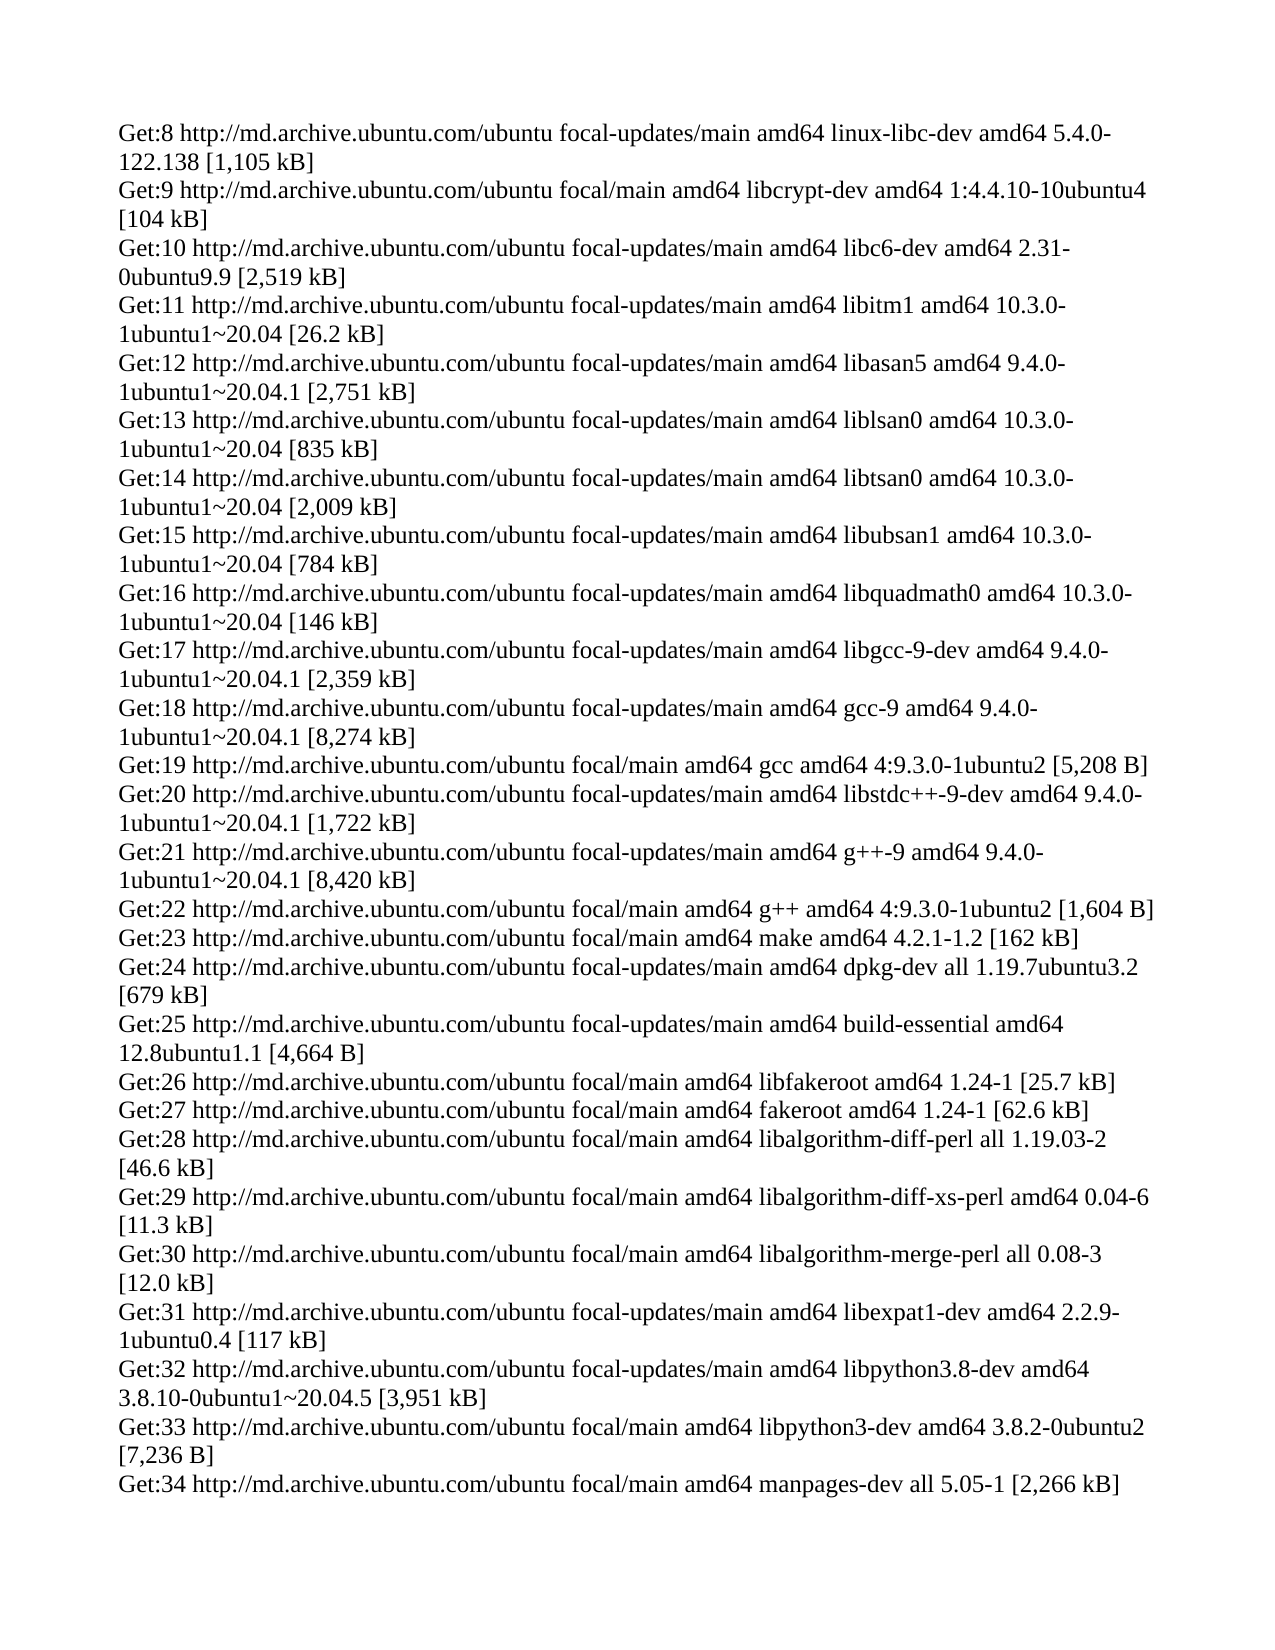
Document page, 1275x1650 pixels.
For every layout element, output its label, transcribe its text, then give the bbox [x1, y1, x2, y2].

text Get:9 http://md.archive.ubuntu.com/ubuntu focal/main amd64 libcrypt-dev amd64 1:4.4.10-10ubuntu4 [104 kB] [118, 176, 1157, 233]
text Get:12 http://md.archive.ubuntu.com/ubuntu focal-updates/main amd64 libasan5 amd64 9.4.0-1ubuntu1~20.04.1 [2,751 kB] [118, 348, 1157, 406]
text Get:26 http://md.archive.ubuntu.com/ubuntu focal/main amd64 libfakeroot amd64 1.24-1 [25.7 kB] [118, 1067, 1157, 1096]
text Get:16 http://md.archive.ubuntu.com/ubuntu focal-updates/main amd64 libquadmath0 amd64 10.3.0-1ubuntu1~20.04 [146 kB] [118, 578, 1157, 636]
text Get:34 http://md.archive.ubuntu.com/ubuntu focal/main amd64 manpages-dev all 5.05-1 [2,266 kB] [118, 1469, 1157, 1498]
text Get:29 http://md.archive.ubuntu.com/ubuntu focal/main amd64 libalgorithm-diff-xs-perl amd64 0.04-6 [11.3 kB] [118, 1182, 1157, 1239]
text Get:13 http://md.archive.ubuntu.com/ubuntu focal-updates/main amd64 liblsan0 amd64 10.3.0-1ubuntu1~20.04 [835 kB] [118, 406, 1157, 463]
text Get:30 http://md.archive.ubuntu.com/ubuntu focal/main amd64 libalgorithm-merge-perl all 0.08-3 [12.0 kB] [118, 1239, 1157, 1297]
text Get:15 http://md.archive.ubuntu.com/ubuntu focal-updates/main amd64 libubsan1 amd64 10.3.0-1ubuntu1~20.04 [784 kB] [118, 521, 1157, 578]
text Get:31 http://md.archive.ubuntu.com/ubuntu focal-updates/main amd64 libexpat1-dev amd64 2.2.9-1ubuntu0.4 [117 kB] [118, 1297, 1157, 1354]
text Get:21 http://md.archive.ubuntu.com/ubuntu focal-updates/main amd64 g++-9 amd64 9.4.0-1ubuntu1~20.04.1 [8,420 kB] [118, 837, 1157, 894]
text Get:22 http://md.archive.ubuntu.com/ubuntu focal/main amd64 g++ amd64 4:9.3.0-1ubuntu2 [1,604 B] [118, 894, 1157, 923]
text Get:25 http://md.archive.ubuntu.com/ubuntu focal-updates/main amd64 build-essential amd64 12.8ubuntu1.1 [4,664 B] [118, 1009, 1157, 1067]
text Get:24 http://md.archive.ubuntu.com/ubuntu focal-updates/main amd64 dpkg-dev all 1.19.7ubuntu3.2 [679 kB] [118, 952, 1157, 1009]
text Get:28 http://md.archive.ubuntu.com/ubuntu focal/main amd64 libalgorithm-diff-perl all 1.19.03-2 [46.6 kB] [118, 1124, 1157, 1182]
text Get:20 http://md.archive.ubuntu.com/ubuntu focal-updates/main amd64 libstdc++-9-dev amd64 9.4.0-1ubuntu1~20.04.1 [1,722 kB] [118, 779, 1157, 837]
text Get:32 http://md.archive.ubuntu.com/ubuntu focal-updates/main amd64 libpython3.8-dev amd64 3.8.10-0ubuntu1~20.04.5 [3,951 kB] [118, 1354, 1157, 1412]
text Get:11 http://md.archive.ubuntu.com/ubuntu focal-updates/main amd64 libitm1 amd64 10.3.0-1ubuntu1~20.04 [26.2 kB] [118, 291, 1157, 348]
text Get:18 http://md.archive.ubuntu.com/ubuntu focal-updates/main amd64 gcc-9 amd64 9.4.0-1ubuntu1~20.04.1 [8,274 kB] [118, 693, 1157, 751]
text Get:17 http://md.archive.ubuntu.com/ubuntu focal-updates/main amd64 libgcc-9-dev amd64 9.4.0-1ubuntu1~20.04.1 [2,359 kB] [118, 636, 1157, 693]
text Get:8 http://md.archive.ubuntu.com/ubuntu focal-updates/main amd64 linux-libc-dev amd64 5.4.0-122.138 [1,105 kB] [118, 118, 1157, 176]
text Get:23 http://md.archive.ubuntu.com/ubuntu focal/main amd64 make amd64 4.2.1-1.2 [162 kB] [118, 923, 1157, 952]
text Get:33 http://md.archive.ubuntu.com/ubuntu focal/main amd64 libpython3-dev amd64 3.8.2-0ubuntu2 [7,236 B] [118, 1412, 1157, 1469]
text Get:10 http://md.archive.ubuntu.com/ubuntu focal-updates/main amd64 libc6-dev amd64 2.31-0ubuntu9.9 [2,519 kB] [118, 233, 1157, 291]
text Get:14 http://md.archive.ubuntu.com/ubuntu focal-updates/main amd64 libtsan0 amd64 10.3.0-1ubuntu1~20.04 [2,009 kB] [118, 463, 1157, 521]
text Get:27 http://md.archive.ubuntu.com/ubuntu focal/main amd64 fakeroot amd64 1.24-1 [62.6 kB] [118, 1096, 1157, 1124]
text Get:19 http://md.archive.ubuntu.com/ubuntu focal/main amd64 gcc amd64 4:9.3.0-1ubuntu2 [5,208 B] [118, 751, 1157, 779]
